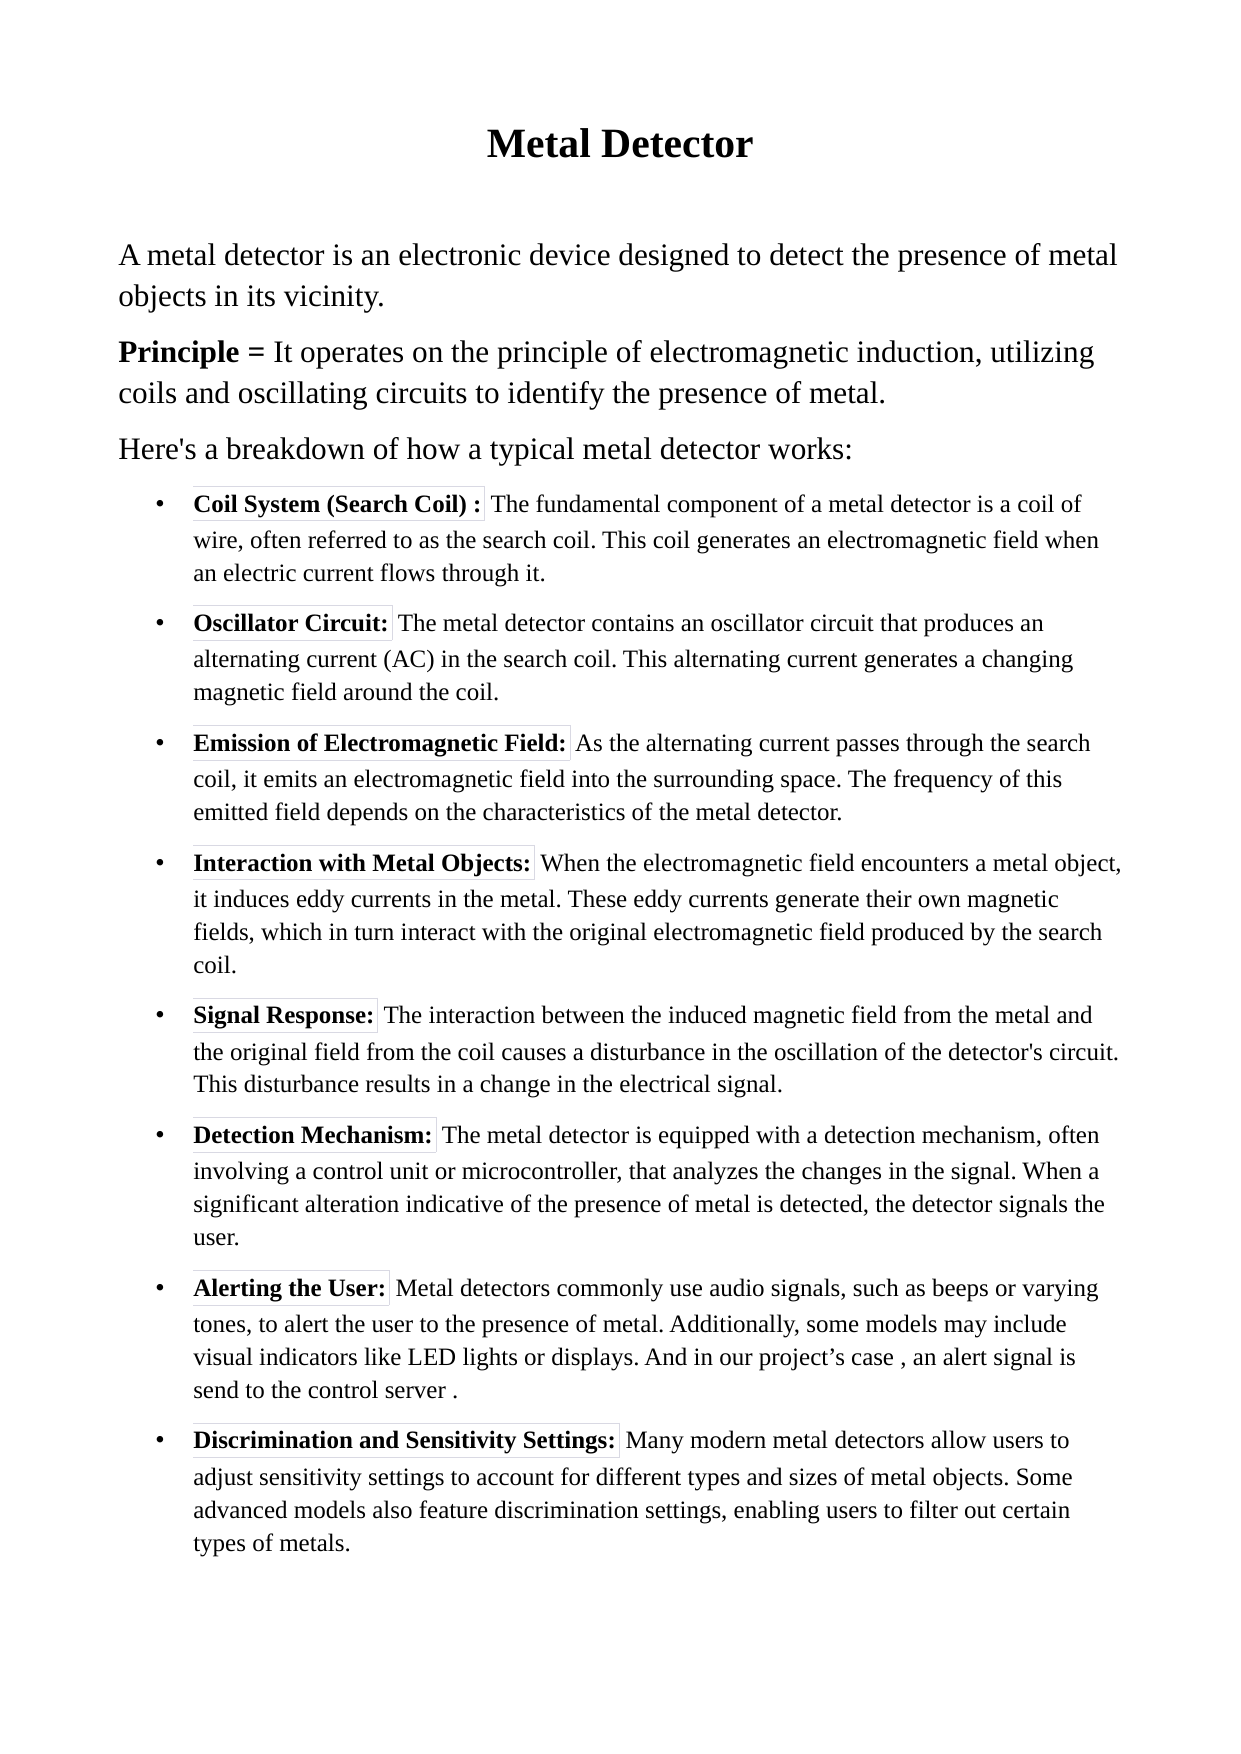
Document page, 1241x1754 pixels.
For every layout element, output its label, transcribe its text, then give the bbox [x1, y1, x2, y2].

list Coil System (Search Coil) : The fundamental component of a metal detector is a coil of wire, often referred to as the search coil. This coil generates an electromagnetic field when an electric current flows through it. [156, 486, 1122, 587]
list Oscillator Circuit: The metal detector contains an oscillator circuit that produces an alternating current (AC) in the search coil. This alternating current generates a changing magnetic field around the coil. [156, 605, 1122, 706]
list Detection Mechanism: The metal detector is equipped with a detection mechanism, often involving a control unit or microcontroller, that analyzes the changes in the signal. When a significant alteration indicative of the presence of metal is detected, the detector signals the user. [156, 1117, 1122, 1251]
list Signal Response: The interaction between the induced magnetic field from the metal and the original field from the coil causes a disturbance in the oscillation of the detector's circuit. This disturbance results in a change in the electrical signal. [156, 997, 1122, 1098]
text A metal detector is an electronic device designed to detect the presence of metal objects in its vicinity. [118, 236, 1122, 313]
list Emission of Electromagnetic Field: As the alternating current passes through the search coil, it emits an electromagnetic field into the surrounding space. The frequency of this emitted field depends on the characteristics of the metal detector. [156, 725, 1122, 826]
text Here's a breakdown of how a typical metal detector works: [118, 430, 1122, 466]
text Metal Detector [118, 118, 1122, 166]
list Alerting the User: Metal detectors commonly use audio signals, such as beeps or varying tones, to alert the user to the presence of metal. Additionally, some models may include visual indicators like LED lights or displays. And in our project’s case , an alert signal is send to the control server . [156, 1270, 1122, 1404]
list Discrimination and Sensitivity Settings: Many modern metal detectors allow users to adjust sensitivity settings to account for different types and sizes of metal objects. Some advanced models also feature discrimination settings, enabling users to filter out certain types of metals. [156, 1423, 1122, 1556]
text Principle = It operates on the principle of electromagnetic induction, utilizing coils and oscillating circuits to identify the presence of metal. [118, 333, 1122, 410]
list Interaction with Metal Objects: When the electromagnetic field encounters a metal object, it induces eddy currents in the metal. These eddy currents generate their own magnetic fields, which in turn interact with the original electromagnetic field produced by the search coil. [156, 845, 1122, 979]
